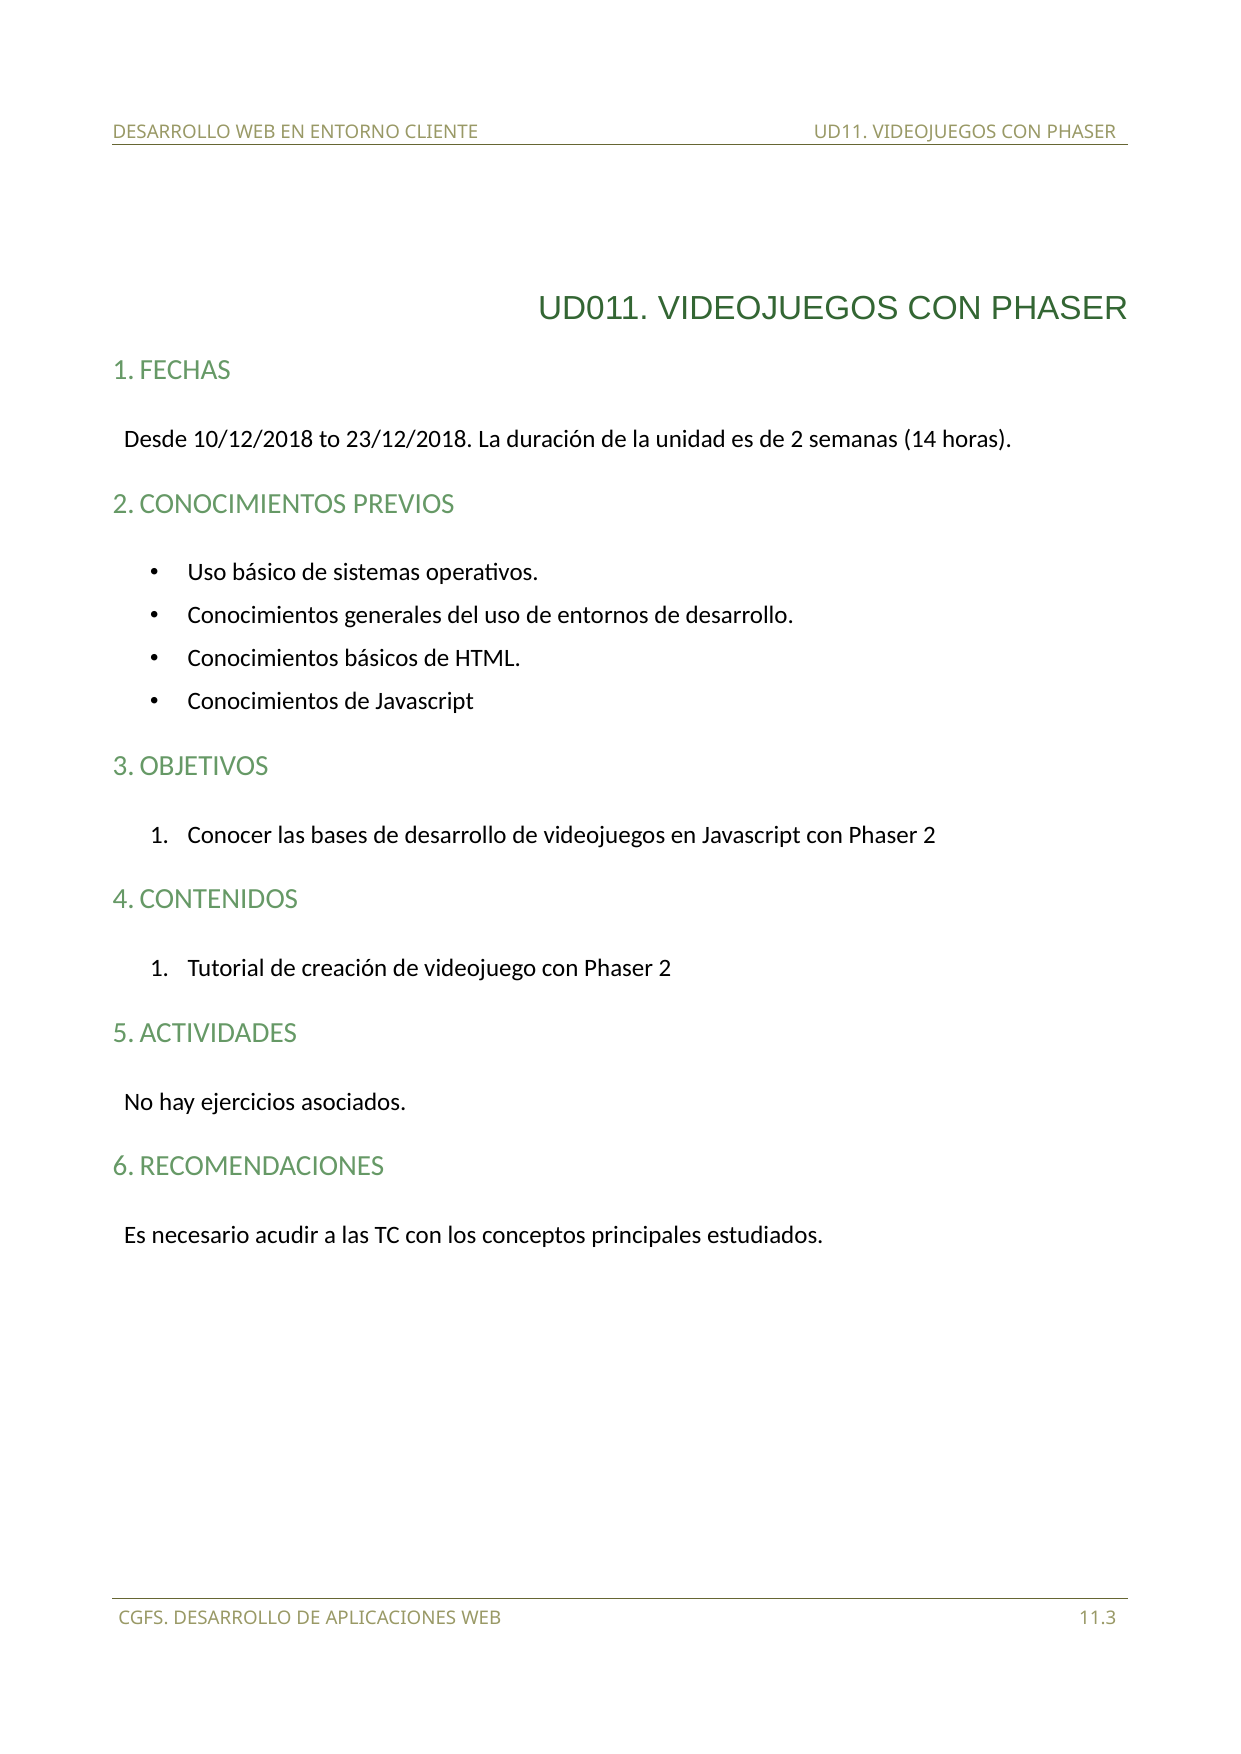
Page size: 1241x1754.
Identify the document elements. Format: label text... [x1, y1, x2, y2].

list Conocimientos generales del uso de entornos de desarrollo. [150, 599, 1128, 630]
subtitle Objetivos [112, 747, 1128, 783]
subtitle Contenidos [112, 881, 1128, 916]
list Conocimientos de Javascript [150, 685, 1128, 716]
text UD011. Videojuegos con Phaser [112, 288, 1128, 327]
subtitle Conocimientos previos [112, 485, 1128, 521]
list Tutorial de creación de videojuego con Phaser 2 [150, 952, 1128, 983]
text No hay ejercicios asociados. [112, 1086, 1128, 1116]
text Es necesario acudir a las TC con los conceptos principales estudiados. [112, 1219, 1128, 1249]
subtitle Fechas [112, 351, 1128, 387]
list Conocer las bases de desarrollo de videojuegos en Javascript con Phaser 2 [150, 819, 1128, 849]
subtitle Actividades [112, 1014, 1128, 1049]
list Uso básico de sistemas operativos. [150, 557, 1128, 587]
text Desde 10/12/2018 to 23/12/2018. La duración de la unidad es de 2 semanas (14 horas). [112, 423, 1128, 454]
list Conocimientos básicos de HTML. [150, 642, 1128, 673]
subtitle Recomendaciones [112, 1147, 1128, 1183]
